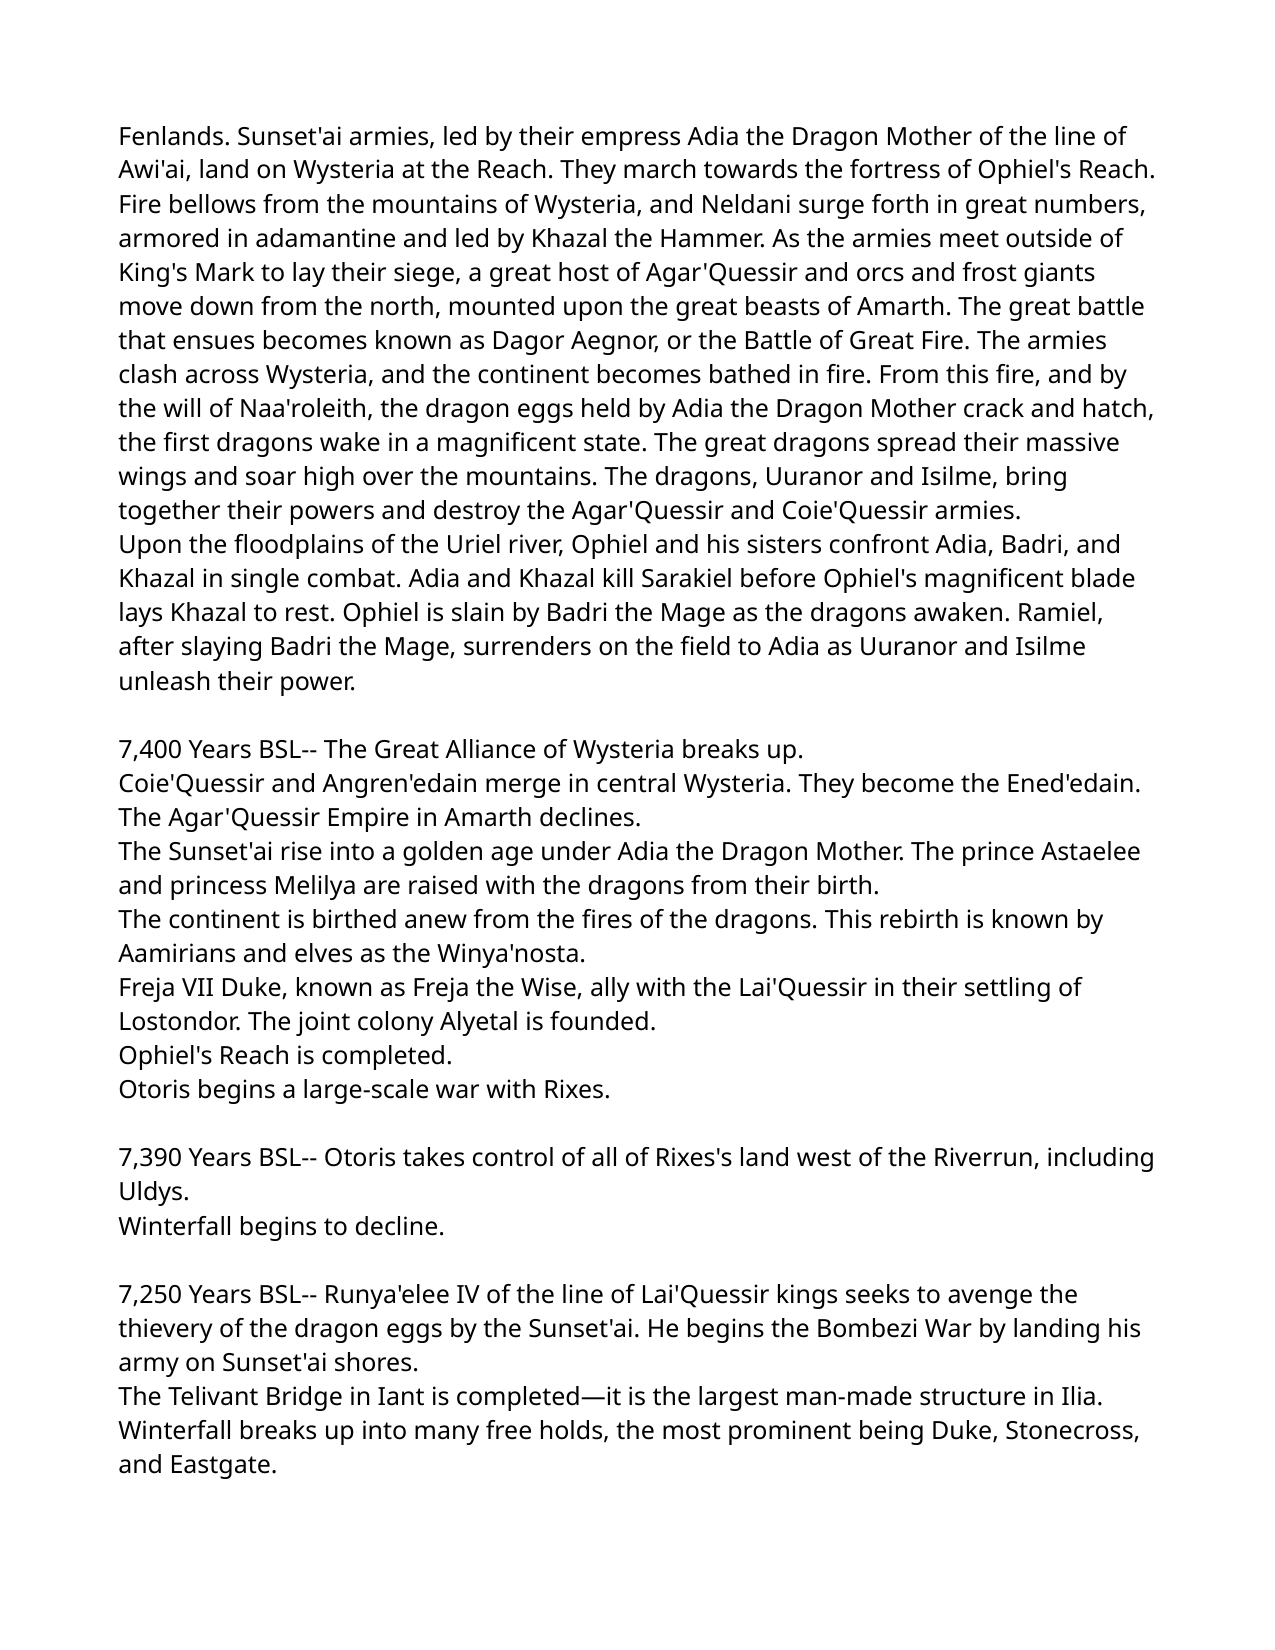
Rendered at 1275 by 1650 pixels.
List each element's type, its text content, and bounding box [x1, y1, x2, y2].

text The continent is birthed anew from the fires of the dragons. This rebirth is known by Aamirians and elves as the Winya'nosta. [118, 902, 1157, 970]
text Upon the floodplains of the Uriel river, Ophiel and his sisters confront Adia, Badri, and Khazal in single combat. Adia and Khazal kill Sarakiel before Ophiel's magnificent blade lays Khazal to rest. Ophiel is slain by Badri the Mage as the dragons awaken. Ramiel, after slaying Badri the Mage, surrenders on the field to Adia as Uuranor and Isilme unleash their power. [118, 527, 1157, 697]
text Fenlands. Sunset'ai armies, led by their empress Adia the Dragon Mother of the line of Awi'ai, land on Wysteria at the Reach. They march towards the fortress of Ophiel's Reach. Fire bellows from the mountains of Wysteria, and Neldani surge forth in great numbers, armored in adamantine and led by Khazal the Hammer. As the armies meet outside of King's Mark to lay their siege, a great host of Agar'Quessir and orcs and frost giants move down from the north, mounted upon the great beasts of Amarth. The great battle that ensues becomes known as Dagor Aegnor, or the Battle of Great Fire. The armies clash across Wysteria, and the continent becomes bathed in fire. From this fire, and by the will of Naa'roleith, the dragon eggs held by Adia the Dragon Mother crack and hatch, the first dragons wake in a magnificent state. The great dragons spread their massive wings and soar high over the mountains. The dragons, Uuranor and Isilme, bring together their powers and destroy the Agar'Quessir and Coie'Quessir armies. [118, 118, 1157, 527]
text 7,390 Years BSL-- Otoris takes control of all of Rixes's land west of the Riverrun, including Uldys. [118, 1140, 1157, 1208]
text 7,250 Years BSL-- Runya'elee IV of the line of Lai'Quessir kings seeks to avenge the thievery of the dragon eggs by the Sunset'ai. He begins the Bombezi War by landing his army on Sunset'ai shores. [118, 1276, 1157, 1378]
text Coie'Quessir and Angren'edain merge in central Wysteria. They become the Ened'edain. [118, 765, 1157, 799]
text The Agar'Quessir Empire in Amarth declines. [118, 799, 1157, 833]
text Otoris begins a large-scale war with Rixes. [118, 1072, 1157, 1106]
text The Sunset'ai rise into a golden age under Adia the Dragon Mother. The prince Astaelee and princess Melilya are raised with the dragons from their birth. [118, 833, 1157, 902]
text Winterfall breaks up into many free holds, the most prominent being Duke, Stonecross, and Eastgate. [118, 1412, 1157, 1481]
text Freja VII Duke, known as Freja the Wise, ally with the Lai'Quessir in their settling of Lostondor. The joint colony Alyetal is founded. [118, 970, 1157, 1038]
text The Telivant Bridge in Iant is completed—it is the largest man-made structure in Ilia. [118, 1378, 1157, 1412]
text 7,400 Years BSL-- The Great Alliance of Wysteria breaks up. [118, 731, 1157, 765]
text Ophiel's Reach is completed. [118, 1038, 1157, 1072]
text Winterfall begins to decline. [118, 1208, 1157, 1242]
